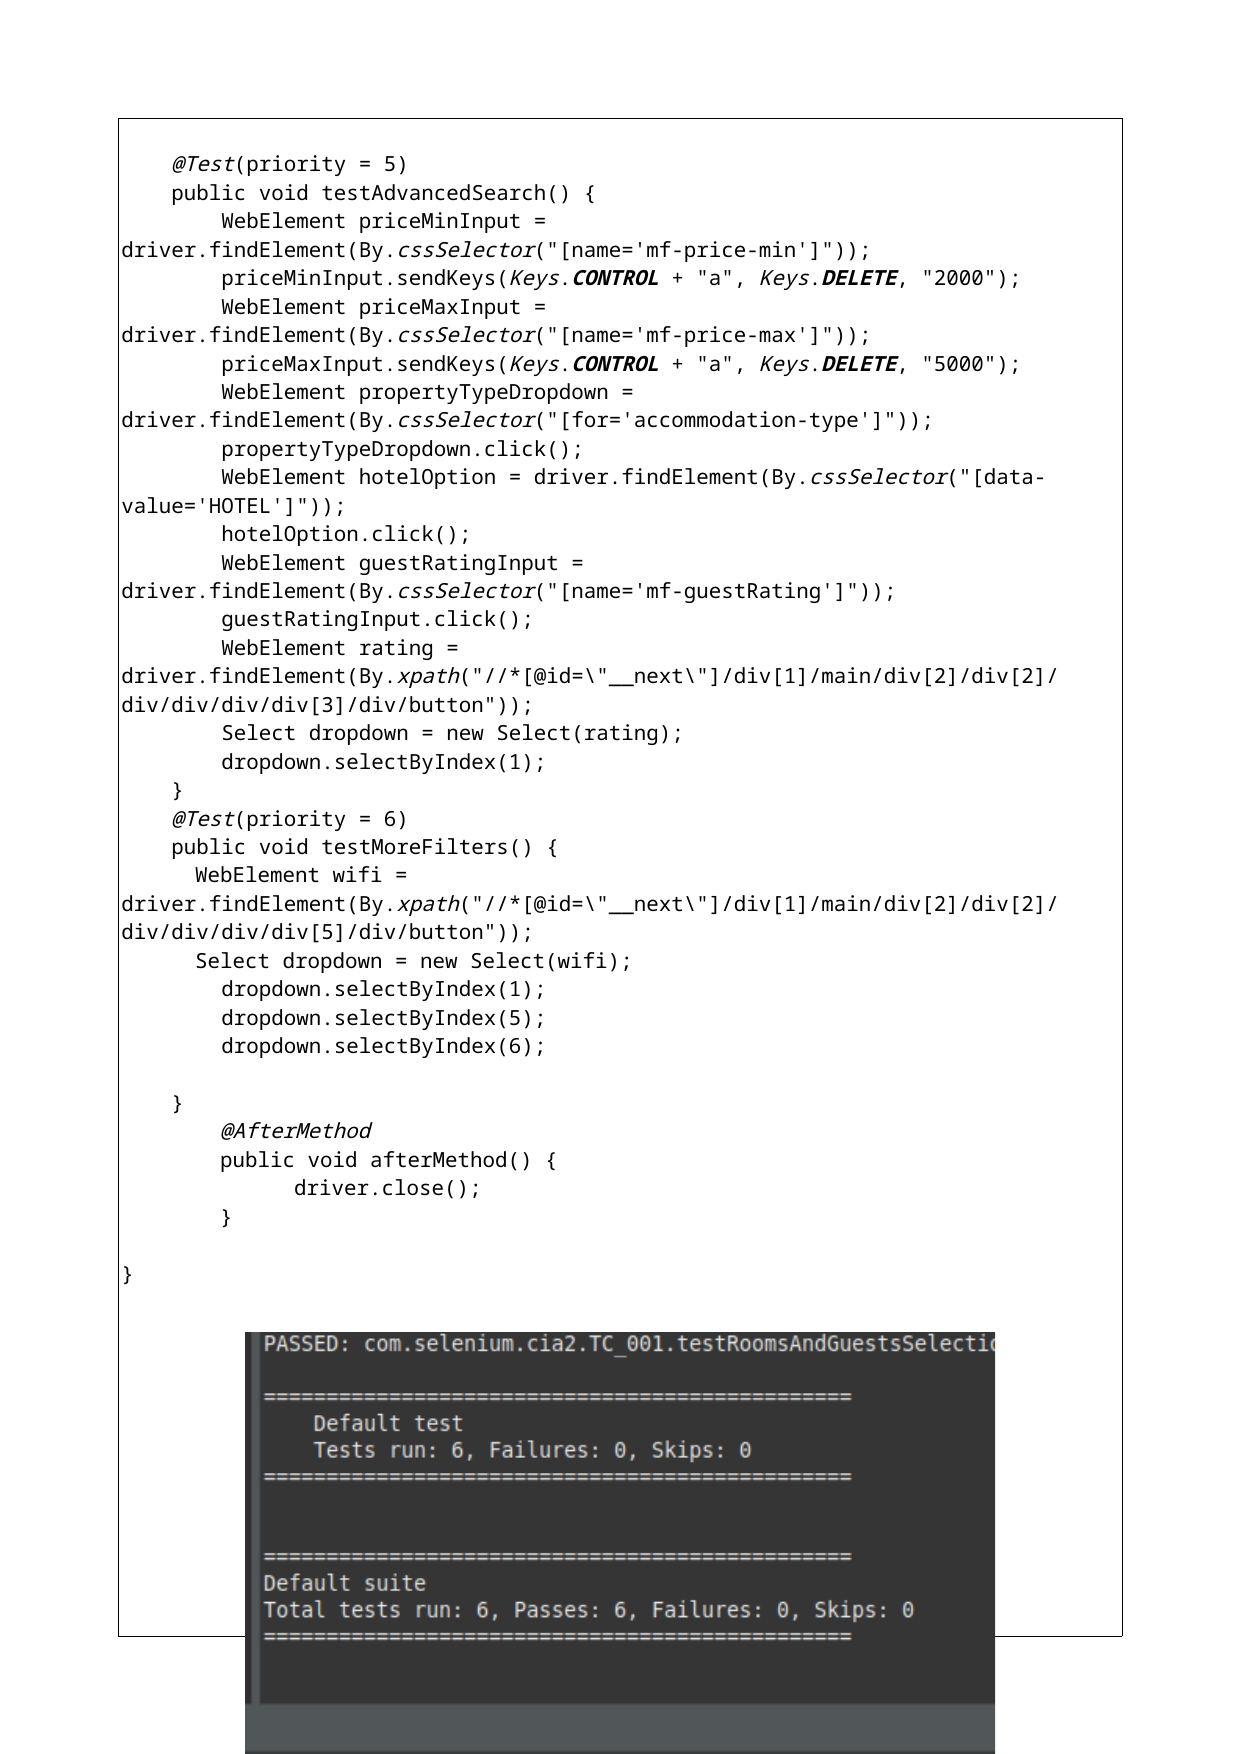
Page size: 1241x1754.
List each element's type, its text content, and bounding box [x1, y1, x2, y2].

text WebElement wifi = driver.findElement(By.xpath("//*[@id=\"__next\"]/div[1]/main/div[2]/div[2]/div/div/div/div[5]/div/button")); [121, 861, 1119, 946]
text } [121, 775, 1119, 804]
text } [121, 1259, 1119, 1287]
text priceMaxInput.sendKeys(Keys.CONTROL + "a", Keys.DELETE, "5000"); [121, 349, 1119, 377]
text public void testAdvancedSearch() { [121, 178, 1119, 206]
text Select dropdown = new Select(wifi); [121, 946, 1119, 974]
text Select dropdown = new Select(rating); [121, 718, 1119, 747]
text propertyTypeDropdown.click(); [121, 434, 1119, 462]
text dropdown.selectByIndex(1); [121, 974, 1119, 1003]
text } [121, 1088, 1119, 1116]
picture [245, 1332, 995, 1754]
text WebElement priceMinInput = driver.findElement(By.cssSelector("[name='mf-price-min']")); [121, 206, 1119, 263]
text WebElement propertyTypeDropdown = driver.findElement(By.cssSelector("[for='accommodation-type']")); [121, 377, 1119, 434]
text dropdown.selectByIndex(5); [121, 1003, 1119, 1031]
text WebElement rating = driver.findElement(By.xpath("//*[@id=\"__next\"]/div[1]/main/div[2]/div[2]/div/div/div/div[3]/div/button")); [121, 633, 1119, 718]
text @Test(priority = 5) [121, 149, 1119, 178]
text priceMinInput.sendKeys(Keys.CONTROL + "a", Keys.DELETE, "2000"); [121, 263, 1119, 292]
text WebElement hotelOption = driver.findElement(By.cssSelector("[data-value='HOTEL']")); [121, 462, 1119, 519]
text @AfterMethod [121, 1116, 1119, 1145]
text hotelOption.click(); [121, 519, 1119, 548]
text @Test(priority = 6) [121, 804, 1119, 832]
text dropdown.selectByIndex(1); [121, 747, 1119, 775]
text WebElement guestRatingInput = driver.findElement(By.cssSelector("[name='mf-guestRating']")); [121, 548, 1119, 604]
text WebElement priceMaxInput = driver.findElement(By.cssSelector("[name='mf-price-max']")); [121, 292, 1119, 349]
text guestRatingInput.click(); [121, 604, 1119, 633]
text public void testMoreFilters() { [121, 832, 1119, 861]
text public void afterMethod() { [121, 1145, 1119, 1173]
text } [121, 1202, 1119, 1230]
text driver.close(); [121, 1173, 1119, 1202]
text dropdown.selectByIndex(6); [121, 1031, 1119, 1059]
